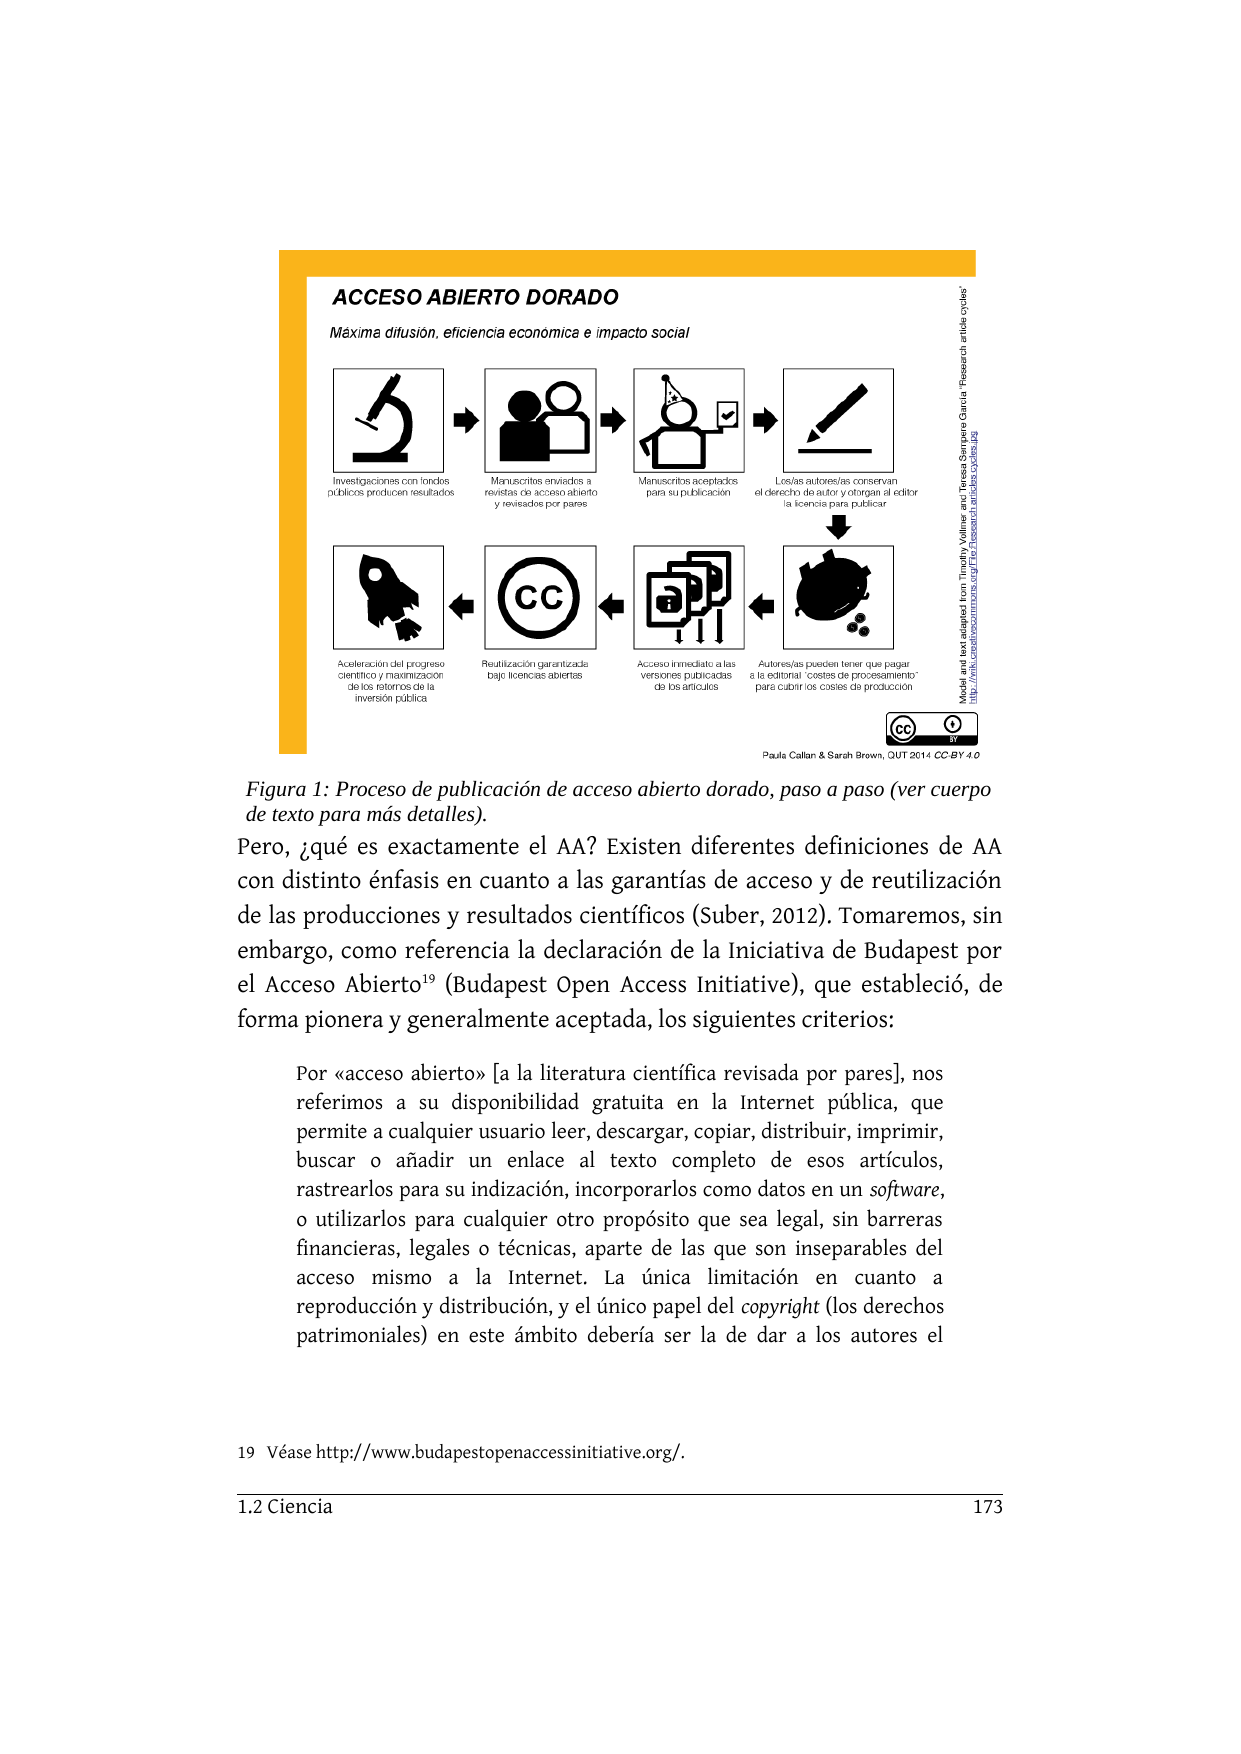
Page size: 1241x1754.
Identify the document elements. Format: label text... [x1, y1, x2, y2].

text Véase http://www.budapestopenaccessinitiative.org/. [237, 1442, 1003, 1464]
text Pero, ¿qué es exactamente el AA? Existen diferentes definiciones de AA con distinto énfasis en cuanto a las garantías de acceso y de reutilización de las producciones y resultados científicos (Suber, 2012). Tomaremos, sin embargo, como referencia la declaración de la Iniciativa de Budapest por el Acceso Abierto (Budapest Open Access Initiative), que estableció, de forma pionera y generalmente aceptada, los siguientes criterios: [237, 222, 1012, 1035]
picture [245, 234, 1013, 777]
text Figura 1: Proceso de publicación de acceso abierto dorado, paso a paso (ver cuerpo de texto para más detalles). [246, 777, 1012, 827]
text Por «acceso abierto» [a la literatura científica revisada por pares], nos referimos a su disponibilidad gratuita en la Internet pública, que permite a cualquier usuario leer, descargar, copiar, distribuir, imprimir, buscar o añadir un enlace al texto completo de esos artículos, rastrearlos para su indización, incorporarlos como datos en un software, o utilizarlos para cualquier otro propósito que sea legal, sin barreras financieras, legales o técnicas, aparte de las que son inseparables del acceso mismo a la Internet. La única limitación en cuanto a reproducción y distribución, y el único papel del copyright (los derechos patrimoniales) en este ámbito debería ser la de dar a los autores el [296, 1061, 944, 1348]
